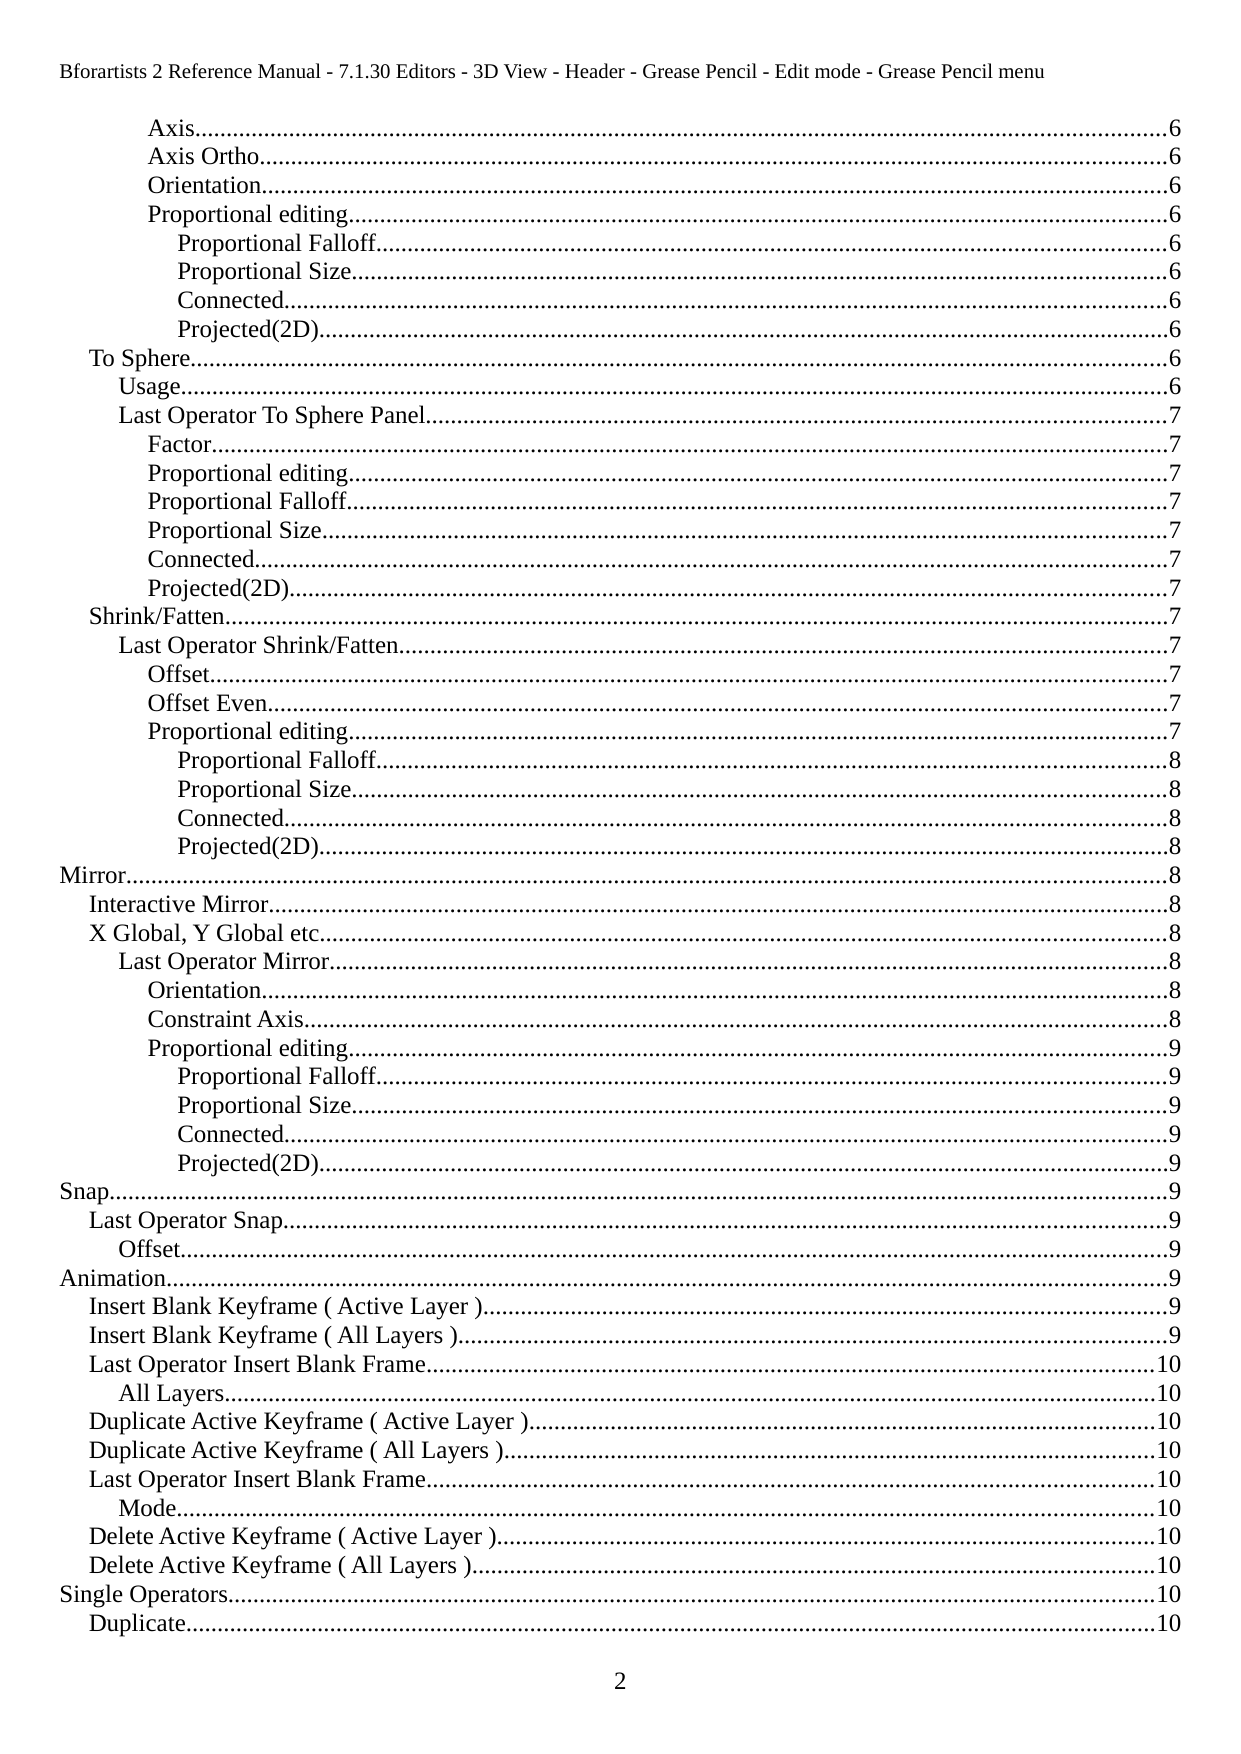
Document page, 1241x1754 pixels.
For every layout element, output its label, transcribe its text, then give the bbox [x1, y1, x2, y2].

text Offset 9 [118, 1234, 1181, 1263]
text Proportional Size 8 [177, 774, 1181, 803]
text Axis 6 [147, 113, 1181, 141]
text Snap 9 [59, 1176, 1181, 1205]
text Animation 9 [59, 1263, 1181, 1291]
text To Sphere 6 [88, 343, 1181, 371]
text X Global, Y Global etc. 8 [88, 918, 1181, 946]
text Proportional editing 6 [147, 199, 1181, 228]
text Delete Active Keyframe ( All Layers ) 10 [88, 1550, 1181, 1579]
text Last Operator Insert Blank Frame 10 [88, 1464, 1181, 1493]
text Connected 6 [177, 285, 1181, 314]
text Orientation 8 [147, 975, 1181, 1004]
text Connected 8 [177, 803, 1181, 831]
text Factor 7 [147, 429, 1181, 458]
text Proportional Falloff 7 [147, 486, 1181, 515]
text Insert Blank Keyframe ( Active Layer ) 9 [88, 1291, 1181, 1320]
text Proportional Falloff 9 [177, 1061, 1181, 1090]
text Offset 7 [147, 659, 1181, 688]
text Proportional editing 7 [147, 458, 1181, 486]
text Proportional Size 7 [147, 515, 1181, 544]
text Last Operator Mirror 8 [118, 946, 1181, 975]
text Interactive Mirror 8 [88, 889, 1181, 918]
text Proportional Falloff 8 [177, 745, 1181, 774]
text Offset Even 7 [147, 688, 1181, 716]
text Axis Ortho 6 [147, 141, 1181, 170]
text Delete Active Keyframe ( Active Layer ) 10 [88, 1521, 1181, 1550]
text Projected(2D) 6 [177, 314, 1181, 343]
text Shrink/Fatten 7 [88, 601, 1181, 630]
text All Layers 10 [118, 1378, 1181, 1406]
text Mode 10 [118, 1493, 1181, 1521]
text Proportional editing 9 [147, 1033, 1181, 1061]
text Orientation 6 [147, 170, 1181, 199]
text Projected(2D) 9 [177, 1148, 1181, 1176]
text Last Operator Snap 9 [88, 1205, 1181, 1234]
text Insert Blank Keyframe ( All Layers ) 9 [88, 1320, 1181, 1349]
text Proportional Size 9 [177, 1090, 1181, 1119]
text Last Operator To Sphere Panel 7 [118, 400, 1181, 429]
text Last Operator Insert Blank Frame 10 [88, 1349, 1181, 1378]
text Projected(2D) 7 [147, 573, 1181, 601]
text Mirror 8 [59, 860, 1181, 889]
text Proportional Falloff 6 [177, 228, 1181, 256]
text Constraint Axis 8 [147, 1004, 1181, 1033]
text Duplicate Active Keyframe ( All Layers ) 10 [88, 1435, 1181, 1464]
text Duplicate Active Keyframe ( Active Layer ) 10 [88, 1406, 1181, 1435]
text Proportional Size 6 [177, 256, 1181, 285]
text Projected(2D) 8 [177, 831, 1181, 860]
text Duplicate 10 [88, 1608, 1181, 1636]
text Single Operators 10 [59, 1579, 1181, 1608]
text Proportional editing 7 [147, 716, 1181, 745]
text Connected 7 [147, 544, 1181, 573]
text Connected 9 [177, 1119, 1181, 1148]
text Last Operator Shrink/Fatten 7 [118, 630, 1181, 659]
text Usage 6 [118, 371, 1181, 400]
